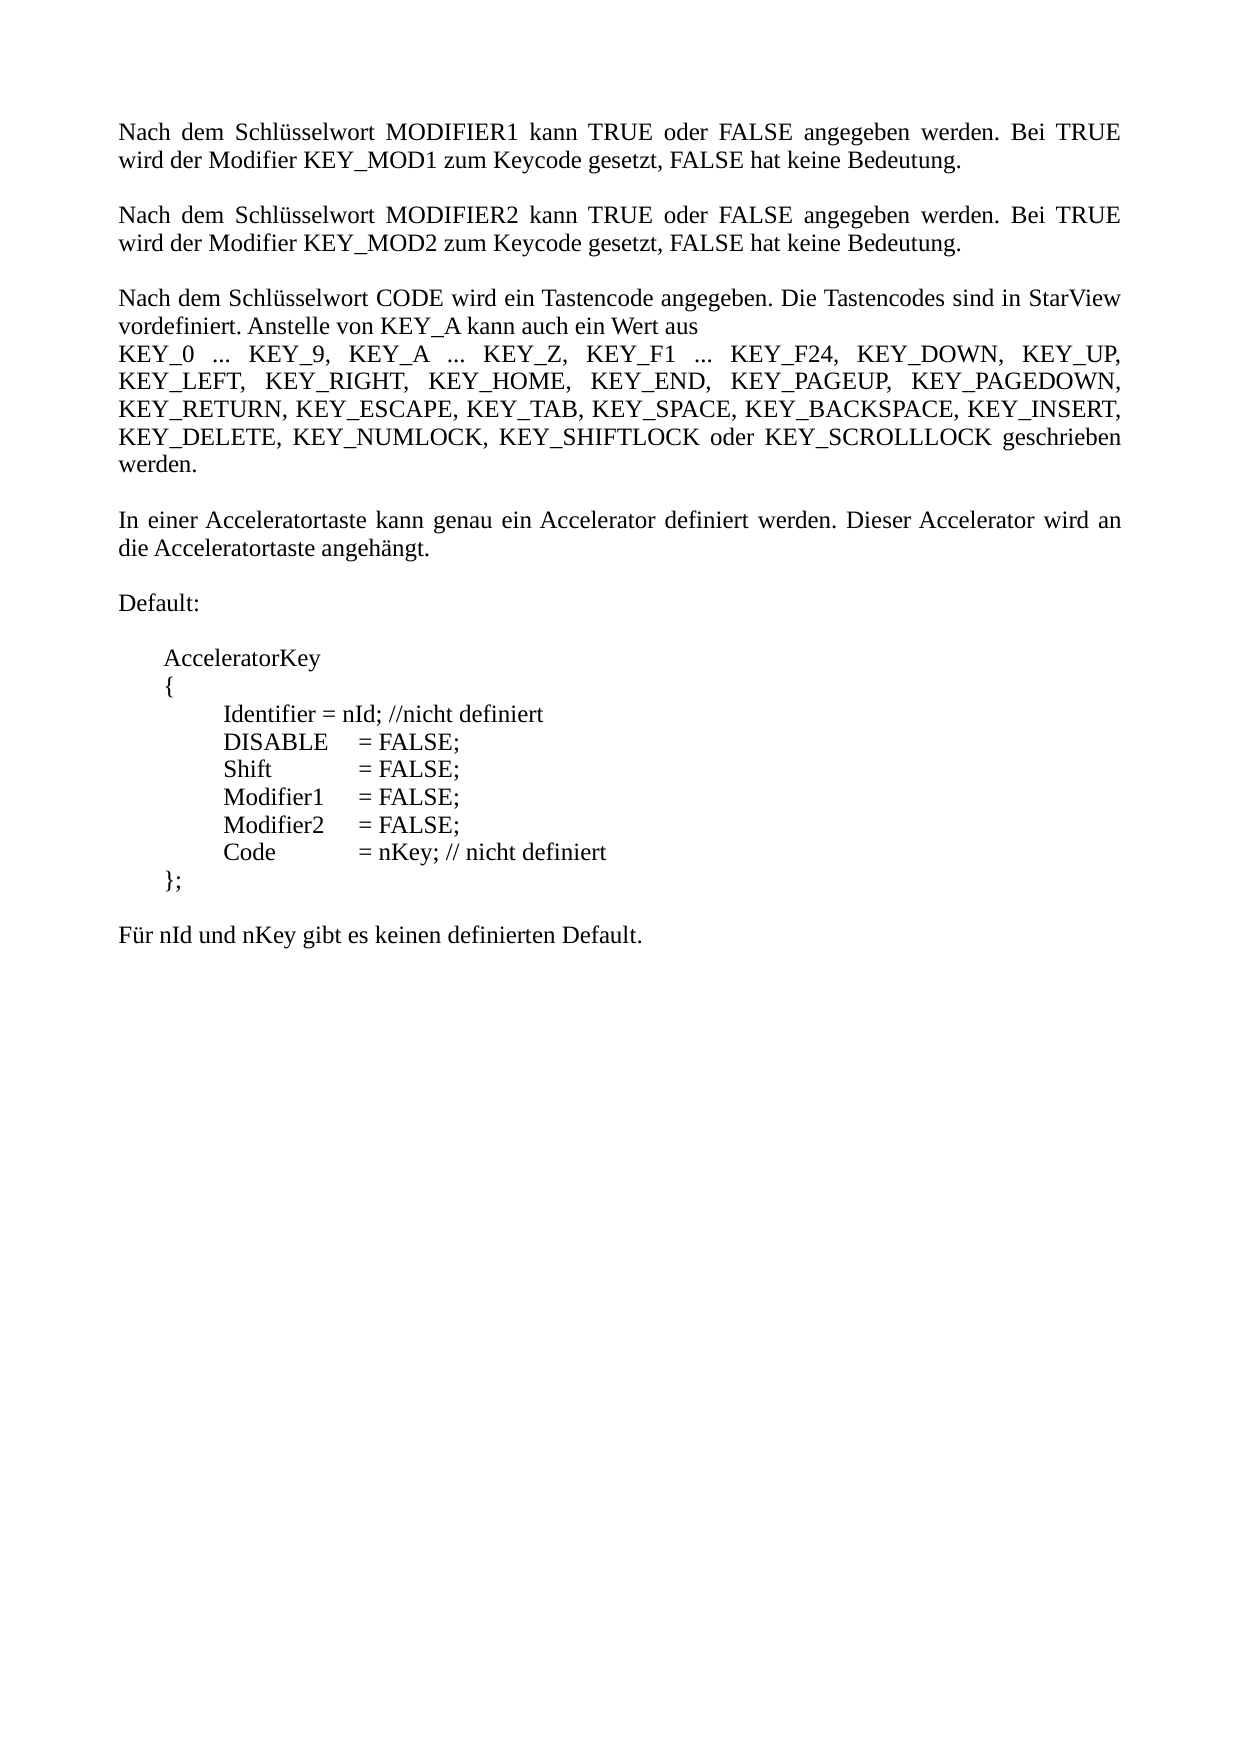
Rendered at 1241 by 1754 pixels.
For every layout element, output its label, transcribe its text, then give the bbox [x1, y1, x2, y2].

text Nach dem Schlüsselwort MODIFIER2 kann TRUE oder FALSE angegeben werden. Bei TRUE wird der Modifier KEY_MOD2 zum Keycode gesetzt, FALSE hat keine Bedeutung. [118, 201, 1122, 257]
list Identifier = nId; //nicht definiert [118, 700, 1122, 728]
text In einer Acceleratortaste kann genau ein Accelerator definiert werden. Dieser Accelerator wird an die Acceleratortaste angehängt. [118, 506, 1122, 561]
text Default: [118, 589, 1122, 617]
list Modifier1 = FALSE; [118, 783, 1122, 811]
list Modifier2 = FALSE; [118, 811, 1122, 838]
list DISABLE = FALSE; [118, 728, 1122, 755]
list }; [118, 866, 1122, 894]
text Nach dem Schlüsselwort CODE wird ein Tastencode angegeben. Die Tastencodes sind in StarView vordefiniert. Anstelle von KEY_A kann auch ein Wert aus [118, 284, 1122, 340]
text Für nId und nKey gibt es keinen definierten Default. [118, 922, 1122, 949]
list { [118, 672, 1122, 700]
list AcceleratorKey [118, 644, 1122, 672]
text KEY_0 ... KEY_9, KEY_A ... KEY_Z, KEY_F1 ... KEY_F24, KEY_DOWN, KEY_UP, KEY_LEFT, KEY_RIGHT, KEY_HOME, KEY_END, KEY_PAGEUP, KEY_PAGEDOWN, KEY_RETURN, KEY_ESCAPE, KEY_TAB, KEY_SPACE, KEY_BACKSPACE, KEY_INSERT, KEY_DELETE, KEY_NUMLOCK, KEY_SHIFTLOCK oder KEY_SCROLLLOCK geschrieben werden. [118, 340, 1122, 478]
list Code = nKey; // nicht definiert [118, 838, 1122, 866]
text Nach dem Schlüsselwort MODIFIER1 kann TRUE oder FALSE angegeben werden. Bei TRUE wird der Modifier KEY_MOD1 zum Keycode gesetzt, FALSE hat keine Bedeutung. [118, 118, 1122, 173]
list Shift = FALSE; [118, 755, 1122, 783]
